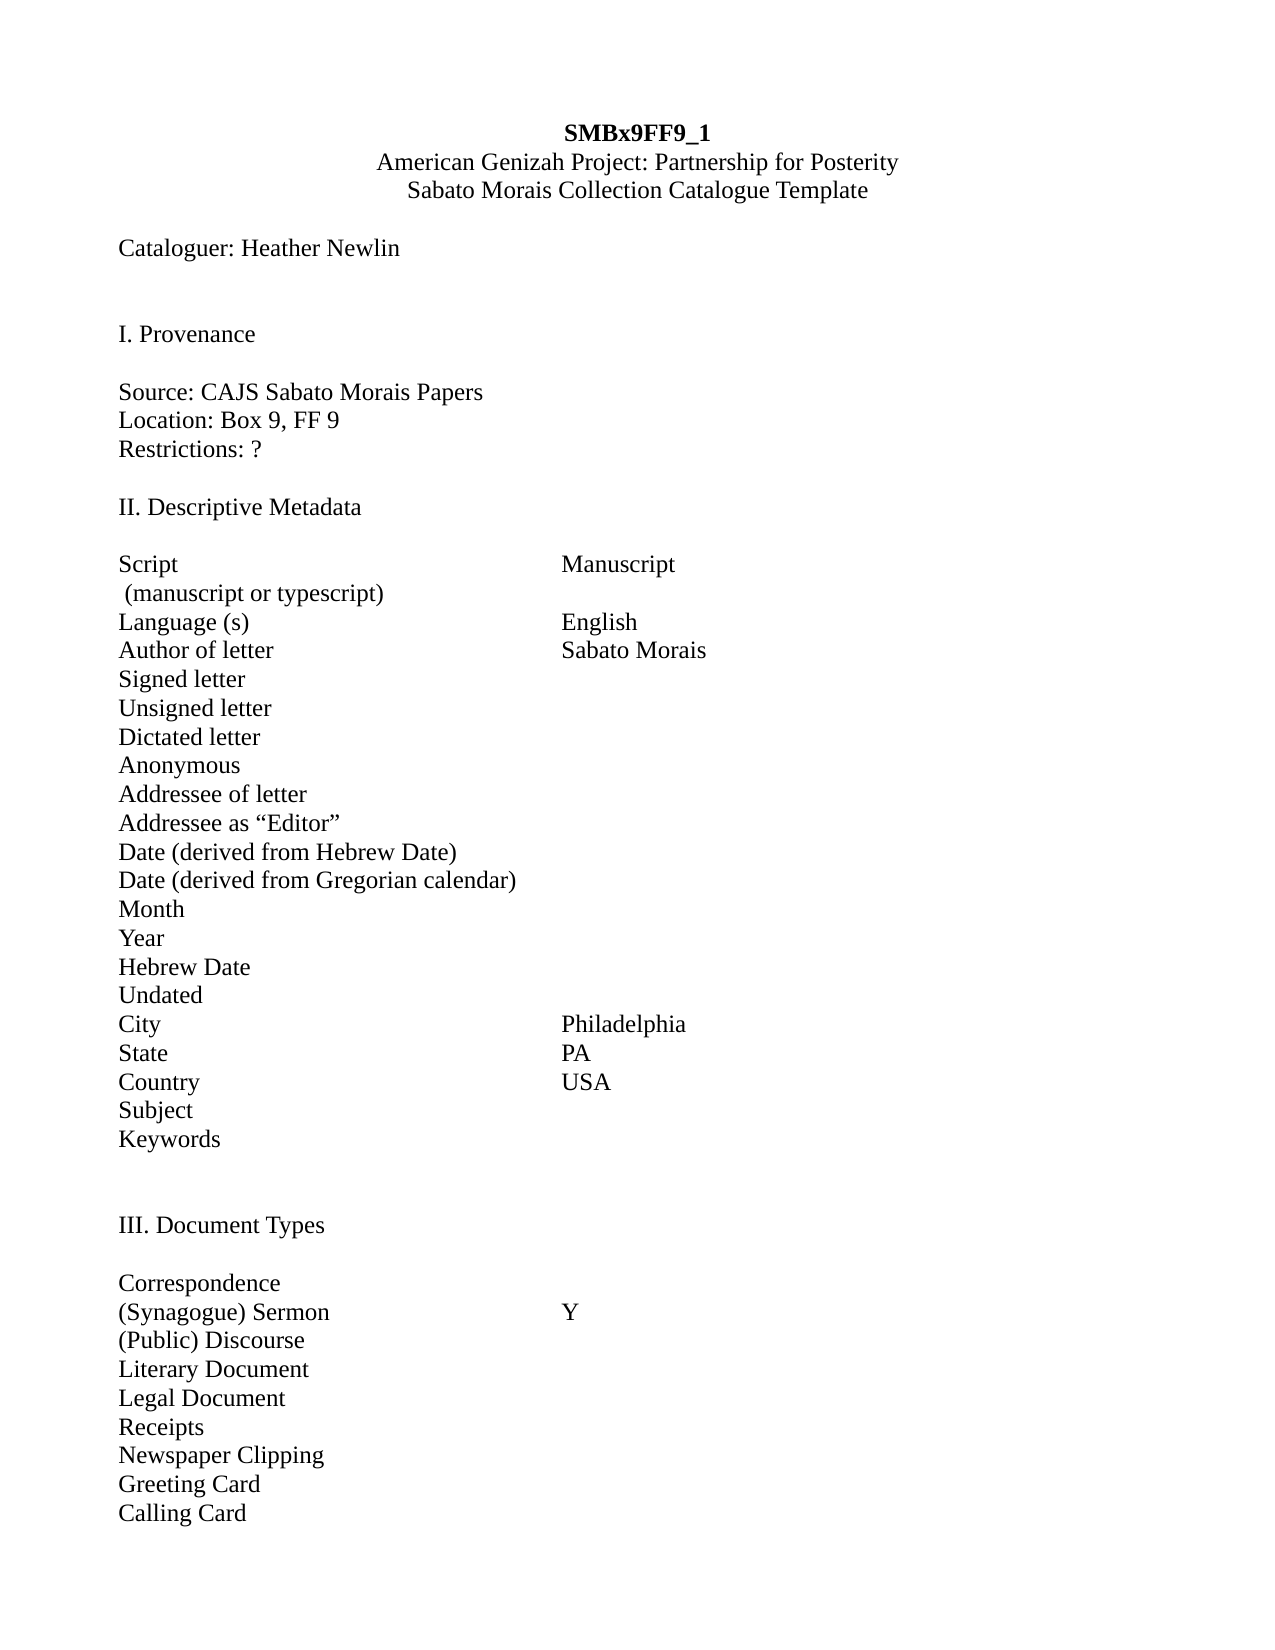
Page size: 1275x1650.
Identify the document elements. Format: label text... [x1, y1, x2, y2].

text Sabato Morais Collection Catalogue Template [118, 176, 1157, 204]
text Source: CAJS Sabato Morais Papers [118, 377, 1157, 406]
text Author of letter Sabato Morais [118, 636, 1157, 664]
text Anonymous [118, 751, 1157, 779]
text (Synagogue) Sermon Y [118, 1297, 1157, 1326]
text Unsigned letter [118, 693, 1157, 722]
text Legal Document [118, 1383, 1157, 1412]
text Keywords [118, 1124, 1157, 1153]
text Signed letter [118, 664, 1157, 693]
text I. Provenance [118, 319, 1157, 348]
text Year [118, 923, 1157, 952]
text Location: Box 9, FF 9 [118, 406, 1157, 434]
text II. Descriptive Metadata [118, 492, 1157, 521]
text Language (s) English [118, 607, 1157, 636]
text State PA [118, 1038, 1157, 1067]
text Hebrew Date [118, 952, 1157, 981]
text (Public) Discourse [118, 1326, 1157, 1354]
text Date (derived from Hebrew Date) [118, 837, 1157, 866]
text (manuscript or typescript) [118, 578, 1157, 607]
text Greeting Card [118, 1469, 1157, 1498]
text Literary Document [118, 1354, 1157, 1383]
text Calling Card [118, 1498, 1157, 1527]
text Addressee as “Editor” [118, 808, 1157, 837]
text Correspondence [118, 1268, 1157, 1297]
text City Philadelphia [118, 1009, 1157, 1038]
text Addressee of letter [118, 779, 1157, 808]
text Country USA [118, 1067, 1157, 1096]
text American Genizah Project: Partnership for Posterity [118, 147, 1157, 176]
text Date (derived from Gregorian calendar) [118, 866, 1157, 894]
text Undated [118, 981, 1157, 1009]
text Cataloguer: Heather Newlin [118, 233, 1157, 262]
text III. Document Types [118, 1211, 1157, 1239]
text Subject [118, 1096, 1157, 1124]
text Newspaper Clipping [118, 1441, 1157, 1469]
text Restrictions: ? [118, 434, 1157, 463]
text Receipts [118, 1412, 1157, 1441]
text Month [118, 894, 1157, 923]
text Script Manuscript [118, 549, 1157, 578]
text Dictated letter [118, 722, 1157, 751]
text SMBx9FF9_1 [118, 118, 1157, 147]
